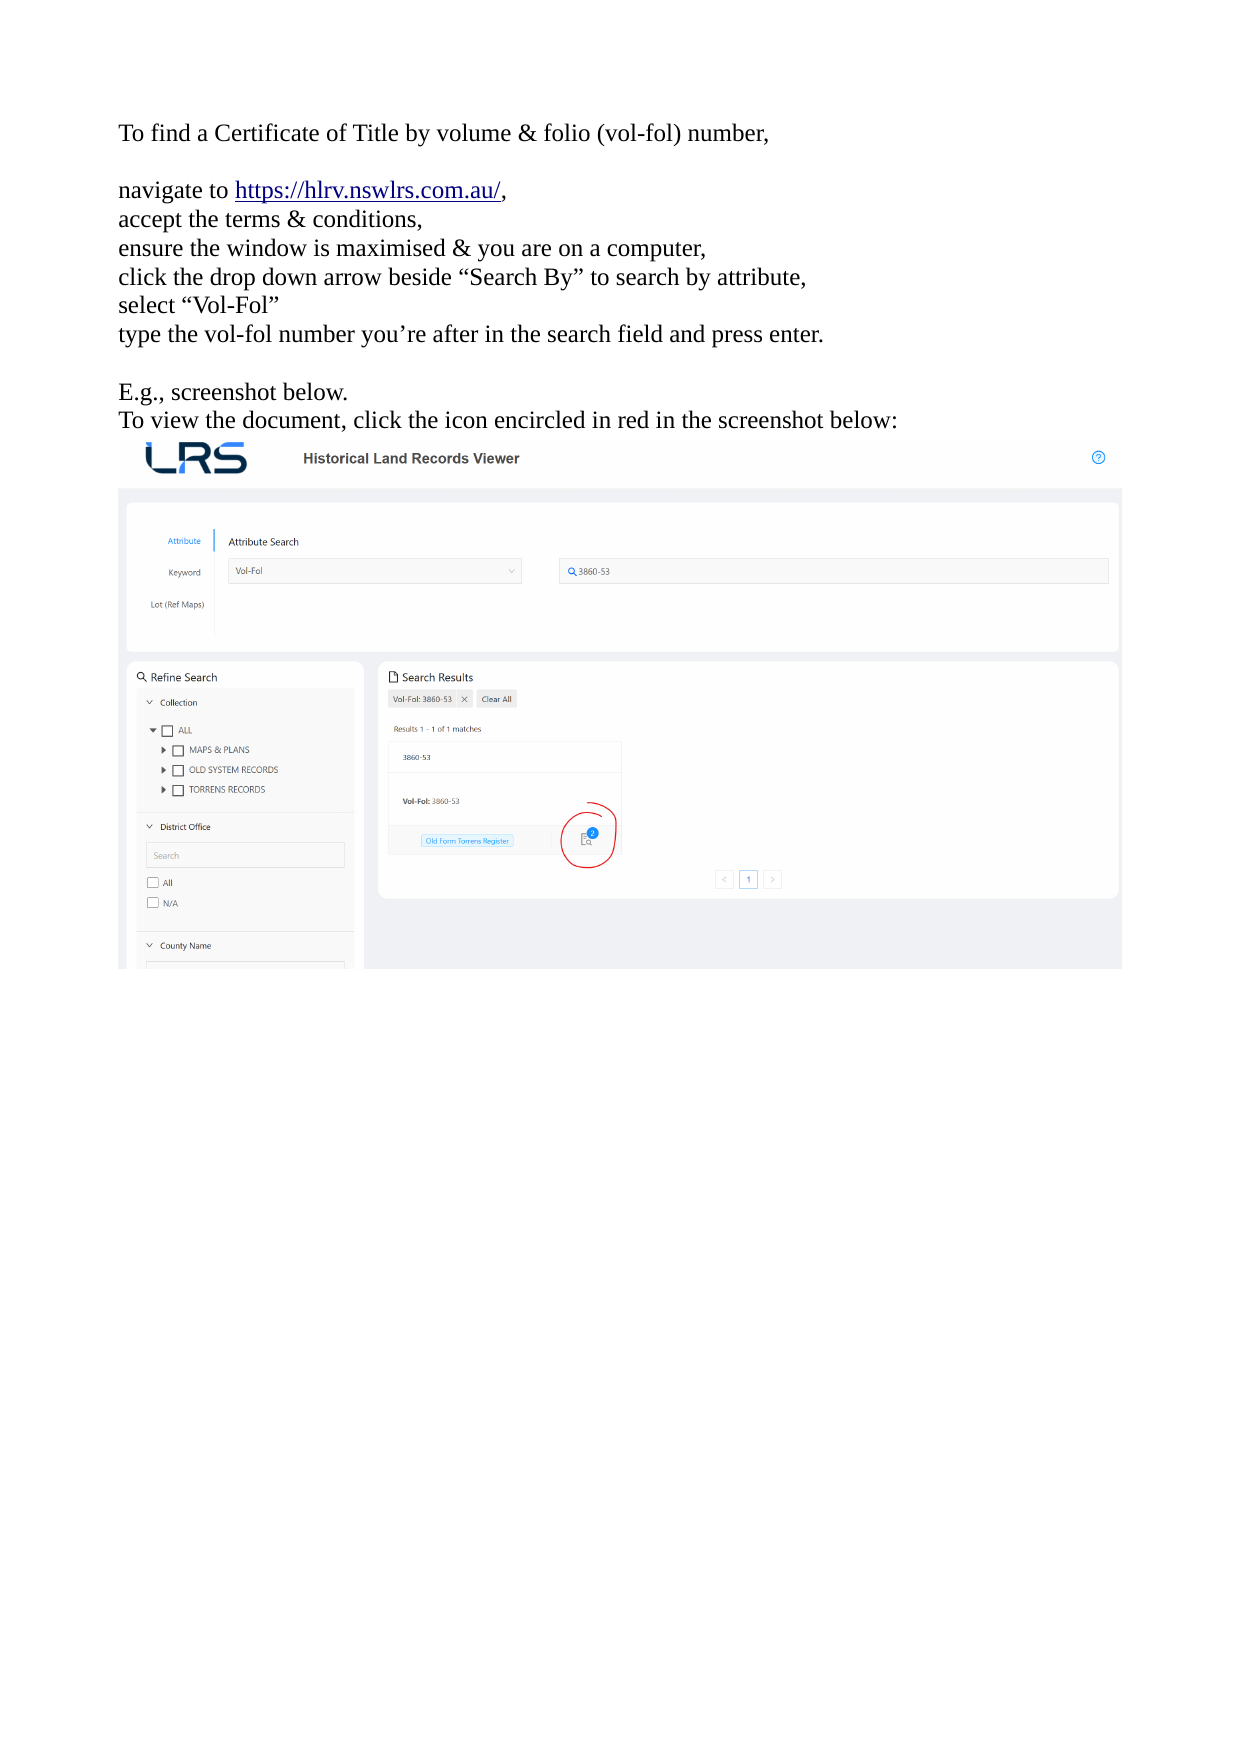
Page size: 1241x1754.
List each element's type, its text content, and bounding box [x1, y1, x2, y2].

text To find a Certificate of Title by volume & folio (vol-fol) number, [118, 118, 1122, 147]
picture [118, 434, 1123, 969]
text type the vol-fol number you’re after in the search field and press enter. [118, 319, 1122, 348]
text select “Vol-Fol” [118, 291, 1122, 319]
text ensure the window is maximised & you are on a computer, [118, 233, 1122, 262]
text E.g., screenshot below. [118, 377, 1122, 406]
text navigate to https://hlrv.nswlrs.com.au/, [118, 176, 1122, 204]
text click the drop down arrow beside “Search By” to search by attribute, [118, 262, 1122, 291]
text To view the document, click the icon encircled in red in the screenshot below: [118, 406, 1122, 434]
text accept the terms & conditions, [118, 204, 1122, 233]
